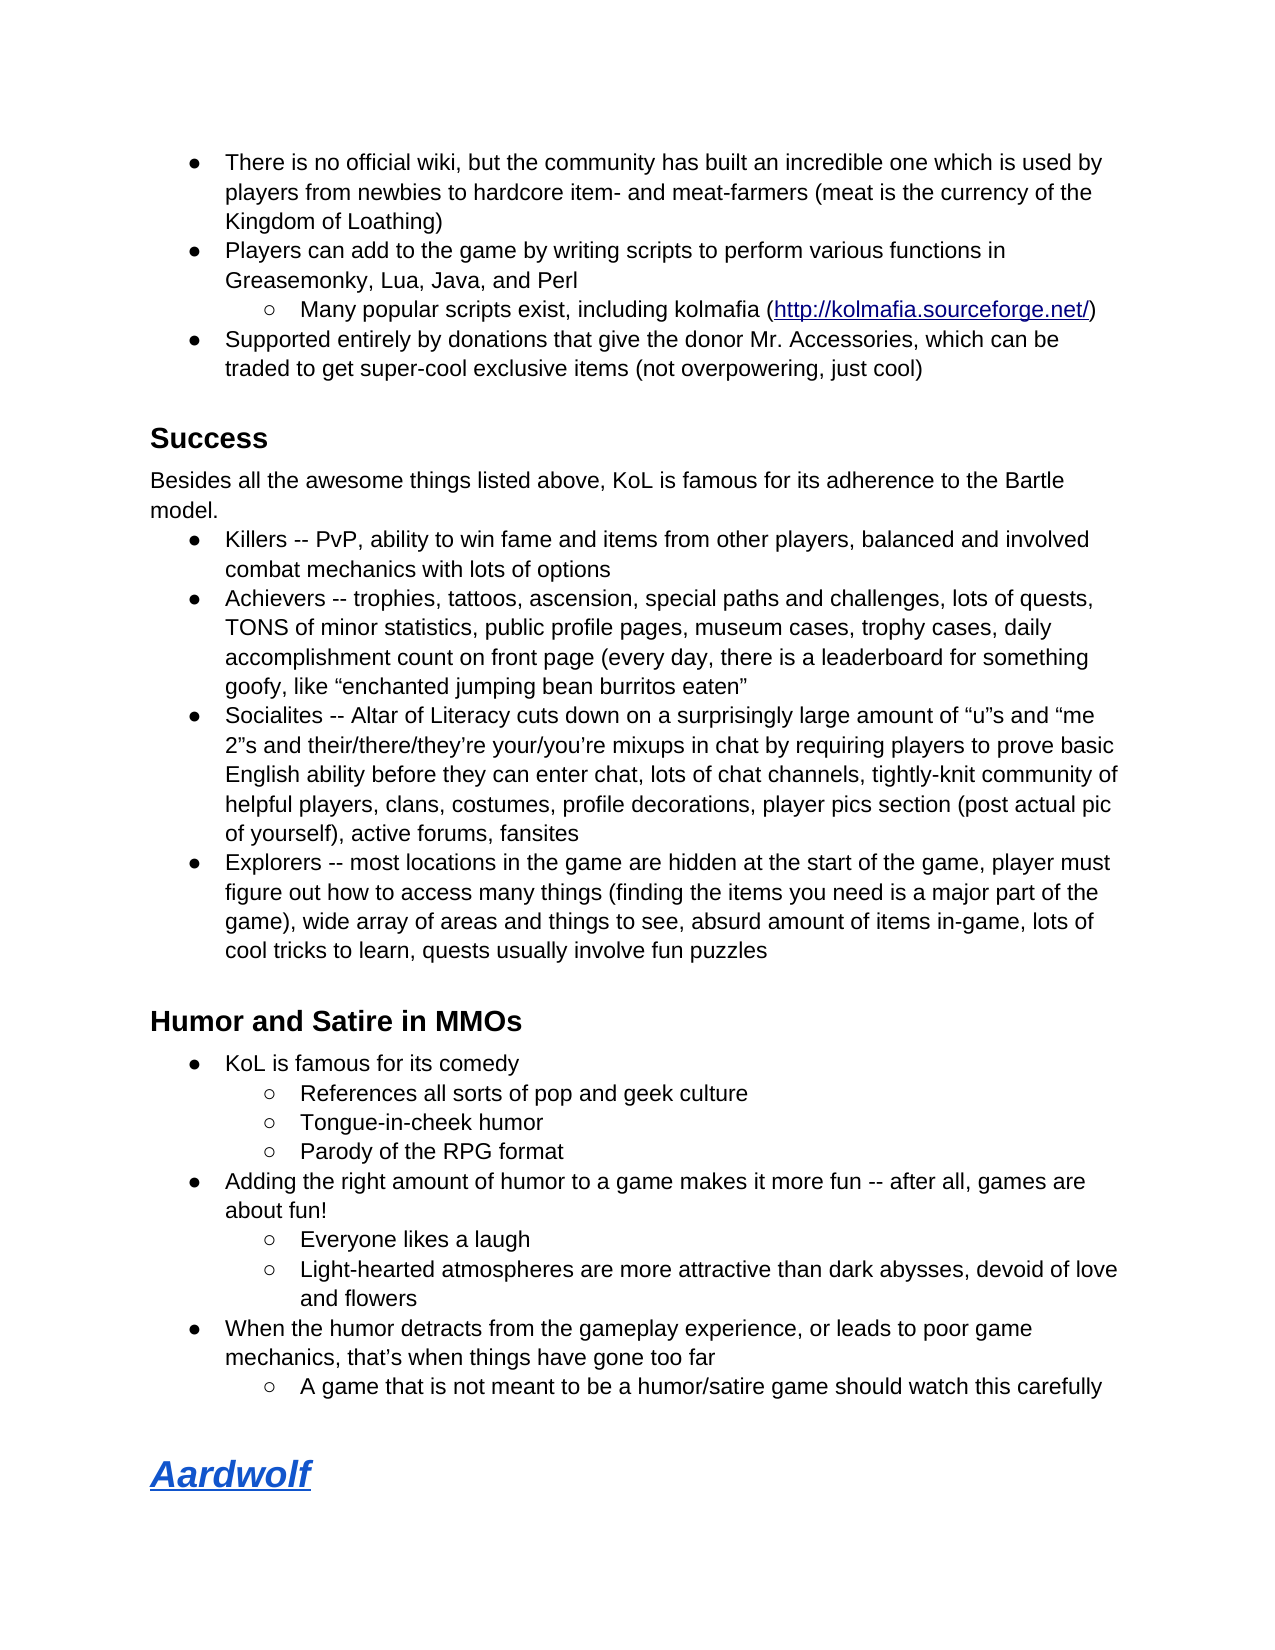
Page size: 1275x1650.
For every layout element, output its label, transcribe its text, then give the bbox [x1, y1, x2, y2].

list There is no official wiki, but the community has built an incredible one which is used by players from newbies to hardcore item- and meat-farmers (meat is the currency of the Kingdom of Loathing) [187, 150, 1125, 234]
list Many popular scripts exist, including kolmafia (http://kolmafia.sourceforge.net/) [262, 297, 1125, 322]
list A game that is not meant to be a humor/satire game should watch this carefully [262, 1374, 1125, 1399]
list Players can add to the game by writing scripts to perform various functions in Greasemonky, Lua, Java, and Perl [187, 238, 1125, 293]
list References all sorts of pop and geek culture [262, 1080, 1125, 1106]
subtitle Aardwolf [150, 1453, 1125, 1495]
list Achievers -- trophies, tattoos, ascension, special paths and challenges, lots of quests, TONS of minor statistics, public profile pages, museum cases, trophy cases, daily accomplishment count on front page (every day, there is a leaderboard for something goofy, like “enchanted jumping bean burritos eaten” [187, 586, 1125, 699]
list Supported entirely by donations that give the donor Mr. Accessories, which can be traded to get super-cool exclusive items (not overpowering, just cool) [187, 326, 1125, 381]
list Tongue-in-cheek humor [262, 1109, 1125, 1135]
list Explorers -- most locations in the game are hidden at the start of the game, player must figure out how to access many things (finding the items you need is a major part of the game), wide array of areas and things to see, absurd amount of items in-game, lots of cool tricks to learn, quests usually involve fun puzzles [187, 850, 1125, 964]
list Light-hearted atmospheres are more attractive than dark abysses, devoid of love and flowers [262, 1256, 1125, 1311]
list Socialites -- Altar of Literacy cuts down on a surprisingly large amount of “u”s and “me 2”s and their/there/they’re your/you’re mixups in chat by requiring players to prove basic English ability before they can enter chat, lots of chat channels, tightly-knit community of helpful players, clans, costumes, profile decorations, player pics section (post actual pic of yourself), active forums, fansites [187, 703, 1125, 846]
subtitle Success [150, 422, 1125, 455]
list When the humor detracts from the gameplay experience, or leads to poor game mechanics, that’s when things have gone too far [187, 1315, 1125, 1370]
subtitle Humor and Satire in MMOs [150, 1005, 1125, 1038]
list KoL is famous for its comedy [187, 1051, 1125, 1076]
list Killers -- PvP, ability to win fame and items from other players, balanced and involved combat mechanics with lots of options [187, 527, 1125, 582]
list Parody of the RPG format [262, 1139, 1125, 1164]
text Besides all the awesome things listed above, KoL is famous for its adherence to the Bartle model. [150, 468, 1125, 523]
list Everyone likes a laugh [262, 1227, 1125, 1253]
list Adding the right amount of humor to a game makes it more fun -- after all, games are about fun! [187, 1168, 1125, 1223]
